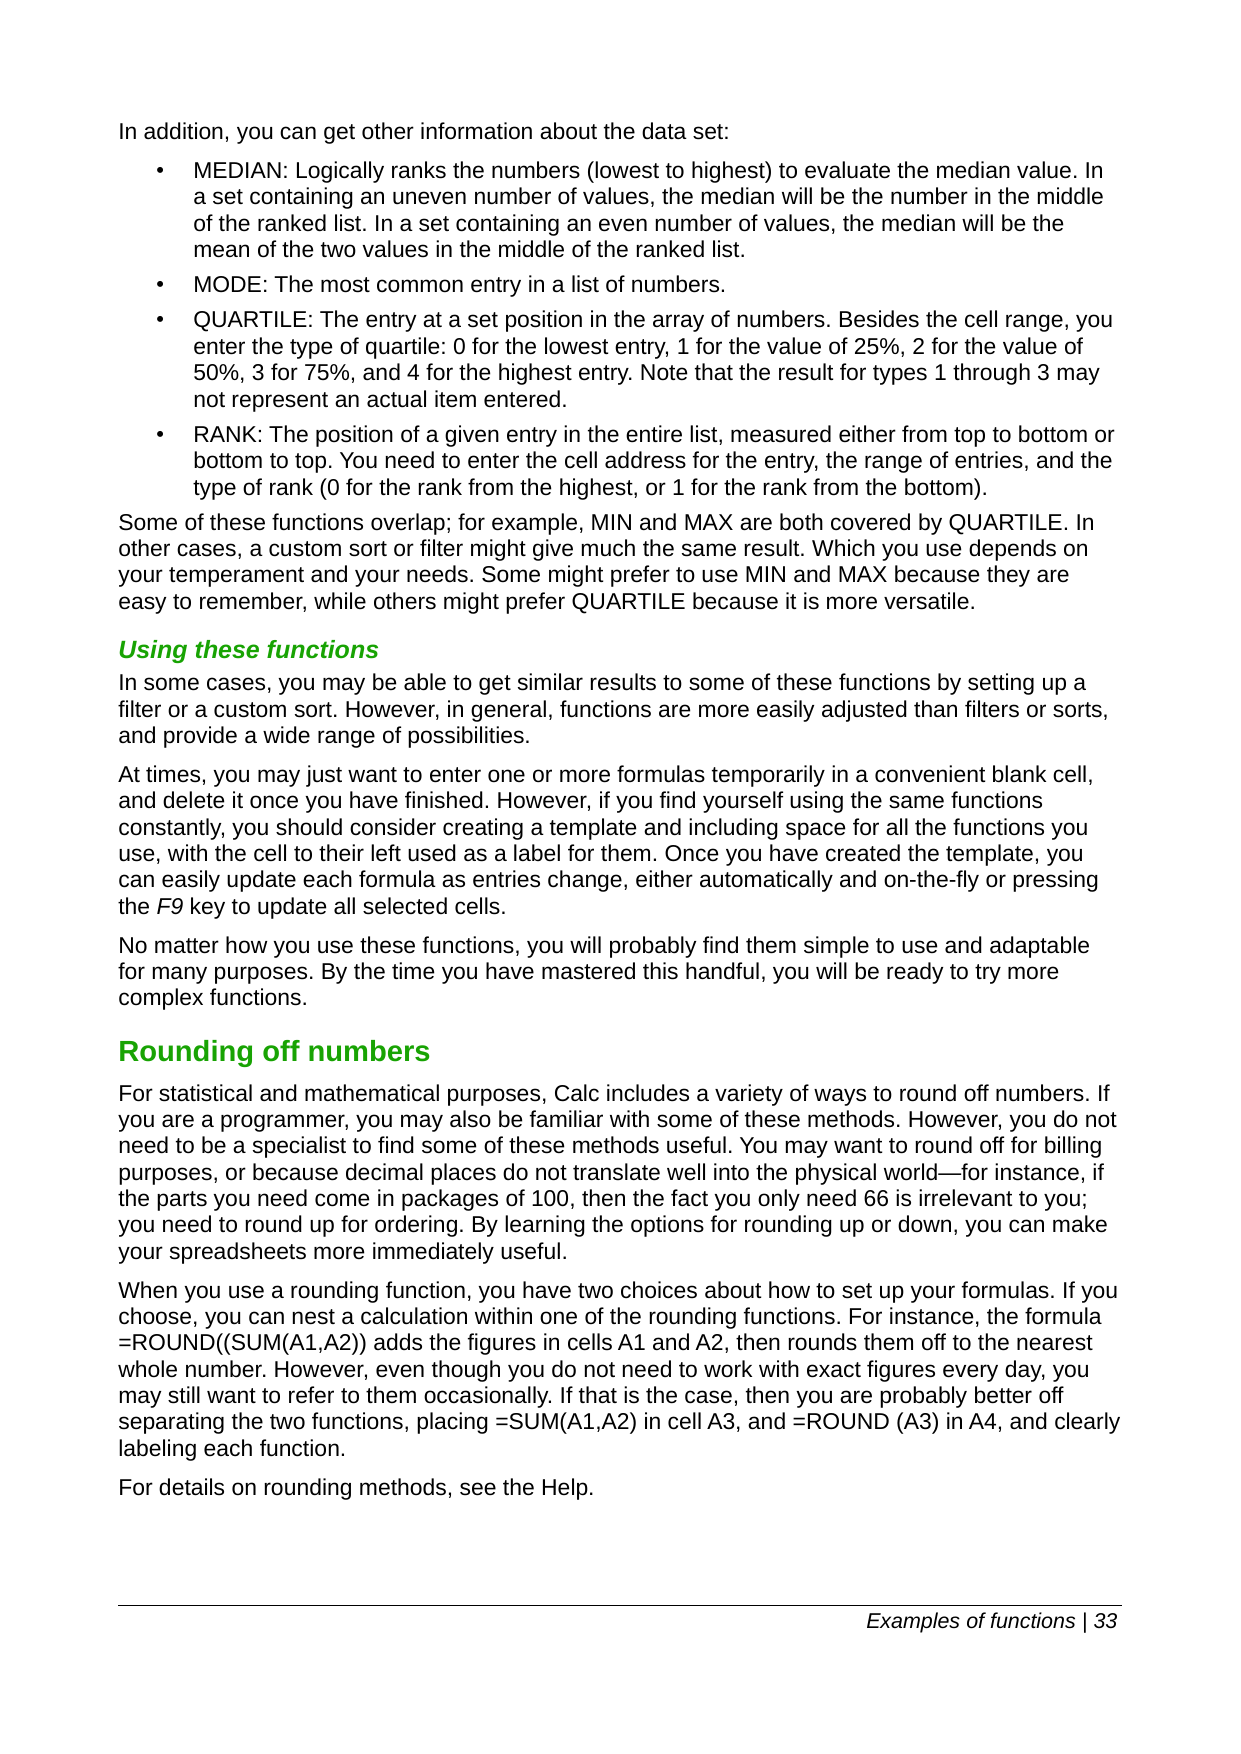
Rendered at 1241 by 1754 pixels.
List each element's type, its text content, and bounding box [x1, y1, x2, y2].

text When you use a rounding function, you have two choices about how to set up your formulas. If you choose, you can nest a calculation within one of the rounding functions. For instance, the formula =ROUND((SUM(A1,A2)) adds the figures in cells A1 and A2, then rounds them off to the nearest whole number. However, even though you do not need to work with exact figures every day, you may still want to refer to them occasionally. If that is the case, then you are probably better off separating the two functions, placing =SUM(A1,A2) in cell A3, and =ROUND (A3) in A4, and clearly labeling each function. [118, 1277, 1122, 1461]
text For details on rounding methods, see the Help. [118, 1473, 1122, 1500]
list In addition, you can get other information about the data set: [118, 118, 1122, 144]
list QUARTILE: The entry at a set position in the array of numbers. Besides the cell range, you enter the type of quartile: 0 for the lowest entry, 1 for the value of 25%, 2 for the value of 50%, 3 for 75%, and 4 for the highest entry. Note that the result for types 1 through 3 may not represent an actual item entered. [156, 306, 1122, 412]
text In some cases, you may be able to get similar results to some of these functions by setting up a filter or a custom sort. However, in general, functions are more easily adjusted than filters or sorts, and provide a wide range of possibilities. [118, 669, 1122, 748]
text No matter how you use these functions, you will probably find them simple to use and adaptable for many purposes. By the time you have mastered this handful, you will be ready to try more complex functions. [118, 932, 1122, 1011]
text Some of these functions overlap; for example, MIN and MAX are both covered by QUARTILE. In other cases, a custom sort or filter might give much the same result. Which you use depends on your temperament and your needs. Some might prefer to use MIN and MAX because they are easy to remember, while others might prefer QUARTILE because it is more versatile. [118, 509, 1122, 614]
subtitle Using these functions [118, 635, 1122, 663]
list MEDIAN: Logically ranks the numbers (lowest to highest) to evaluate the median value. In a set containing an uneven number of values, the median will be the number in the middle of the ranked list. In a set containing an even number of values, the median will be the mean of the two values in the middle of the ranked list. [156, 157, 1122, 262]
text For statistical and mathematical purposes, Calc includes a variety of ways to round off numbers. If you are a programmer, you may also be familiar with some of these methods. However, you do not need to be a specialist to find some of these methods useful. You may want to round off for billing purposes, or because decimal places do not translate well into the physical world—for instance, if the parts you need come in packages of 100, then the fact you only need 66 is irrelevant to you; you need to round up for ordering. By learning the options for rounding up or down, you can make your spreadsheets more immediately useful. [118, 1079, 1122, 1264]
list RANK: The position of a given entry in the entire list, measured either from top to bottom or bottom to top. You need to enter the cell address for the entry, the range of entries, and the type of rank (0 for the rank from the highest, or 1 for the rank from the bottom). [156, 421, 1122, 500]
subtitle Rounding off numbers [118, 1034, 1122, 1068]
list MODE: The most common entry in a list of numbers. [156, 271, 1122, 298]
text At times, you may just want to enter one or more formulas temporarily in a convenient blank cell, and delete it once you have finished. However, if you find yourself using the same functions constantly, you should consider creating a template and including space for all the functions you use, with the cell to their left used as a label for them. Once you have created the template, you can easily update each formula as entries change, either automatically and on-the-fly or pressing the F9 key to update all selected cells. [118, 761, 1122, 919]
